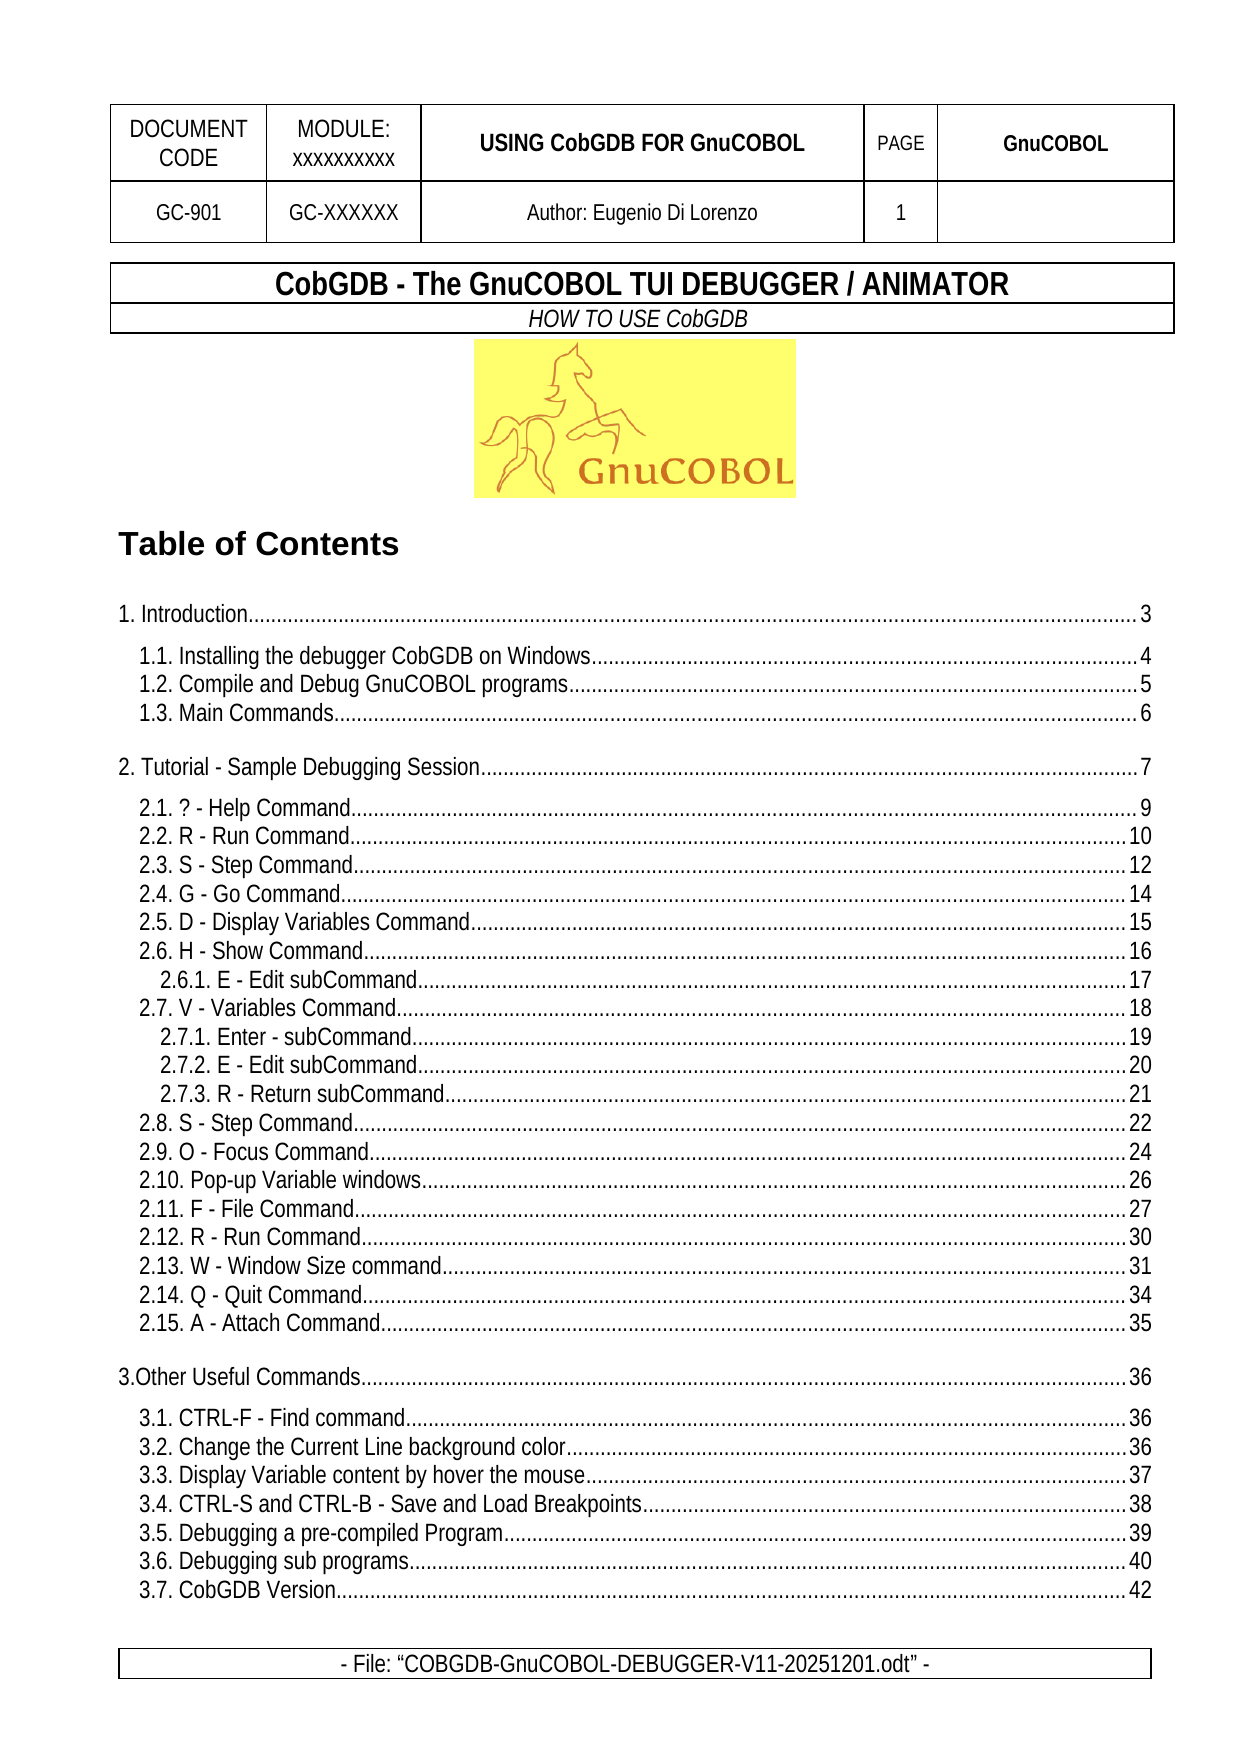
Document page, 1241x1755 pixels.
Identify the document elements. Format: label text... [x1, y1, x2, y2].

text 2.9. O - Focus Command 24 [139, 1136, 1152, 1165]
text 2.6. H - Show Command 16 [139, 936, 1152, 964]
text 3.4. CTRL-S and CTRL-B - Save and Load Breakpoints 38 [139, 1489, 1152, 1518]
subtitle Table of Contents [118, 523, 1152, 562]
text 2.6.1. E - Edit subCommand 17 [160, 964, 1152, 993]
text 3.2. Change the Current Line background color 36 [139, 1432, 1152, 1460]
text 2.12. R - Run Command 30 [139, 1222, 1152, 1251]
text 2.14. Q - Quit Command 34 [139, 1280, 1152, 1308]
text 2.15. A - Attach Command 35 [139, 1308, 1152, 1337]
text 1.3. Main Commands 6 [139, 698, 1152, 727]
text 2.4. G - Go Command 14 [139, 879, 1152, 907]
text 3.5. Debugging a pre-compiled Program 39 [139, 1518, 1152, 1546]
text 2. Tutorial - Sample Debugging Session 7 [118, 752, 1152, 780]
text 2.8. S - Step Command 22 [139, 1108, 1152, 1136]
text 3.Other Useful Commands 36 [118, 1362, 1152, 1391]
text 2.11. F - File Command 27 [139, 1194, 1152, 1222]
text 3.3. Display Variable content by hover the mouse 37 [139, 1460, 1152, 1489]
text 2.7. V - Variables Command 18 [139, 993, 1152, 1022]
text 1.1. Installing the debugger CobGDB on Windows 4 [139, 641, 1152, 669]
text 3.1. CTRL-F - Find command 36 [139, 1403, 1152, 1432]
text 2.5. D - Display Variables Command 15 [139, 907, 1152, 936]
text 2.3. S - Step Command 12 [139, 850, 1152, 879]
table_cell HOW TO USE CobGDB [111, 304, 1173, 332]
text 2.7.3. R - Return subCommand 21 [160, 1079, 1152, 1108]
text 2.2. R - Run Command 10 [139, 821, 1152, 850]
text 1. Introduction 3 [118, 599, 1152, 628]
text 1.2. Compile and Debug GnuCOBOL programs 5 [139, 669, 1152, 698]
picture [476, 341, 794, 496]
text 3.6. Debugging sub programs 40 [139, 1546, 1152, 1575]
text 2.1. ? - Help Command 9 [139, 793, 1152, 821]
text 2.7.1. Enter - subCommand 19 [160, 1022, 1152, 1051]
text 2.7.2. E - Edit subCommand 20 [160, 1051, 1152, 1079]
text 2.13. W - Window Size command 31 [139, 1251, 1152, 1280]
text 3.7. CobGDB Version 42 [139, 1575, 1152, 1604]
text 2.10. Pop-up Variable windows 26 [139, 1165, 1152, 1194]
table_header CobGDB - The GnuCOBOL TUI DEBUGGER / ANIMATOR [111, 264, 1173, 302]
